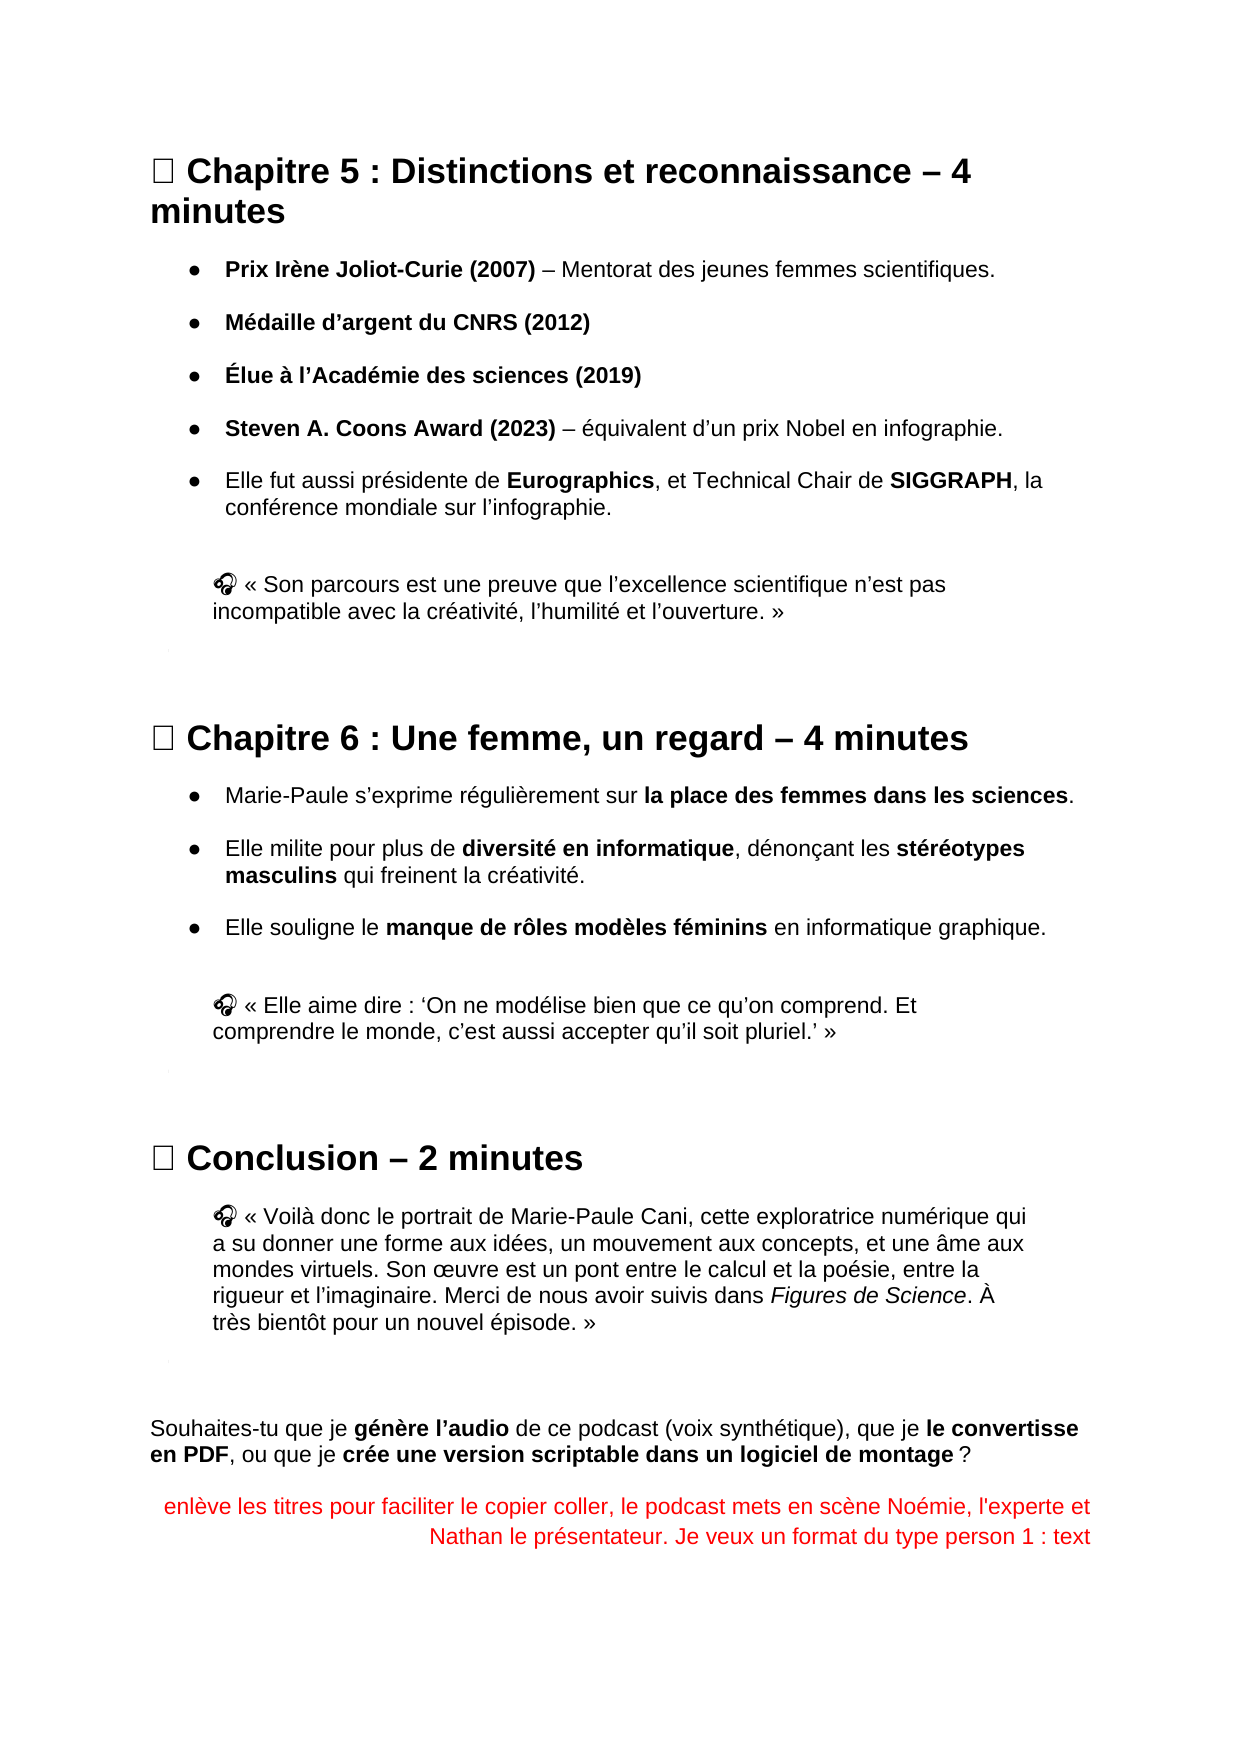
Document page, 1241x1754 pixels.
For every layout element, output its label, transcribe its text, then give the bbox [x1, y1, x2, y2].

list Élue à l’Académie des sciences (2019) [187, 362, 1090, 414]
text Souhaites-tu que je génère l’audio de ce podcast (voix synthétique), que je le convertisse en PDF, ou que je crée une version scriptable dans un logiciel de montage ? [150, 1415, 1090, 1468]
list Steven A. Coons Award (2023) – équivalent d’un prix Nobel en infographie. [187, 414, 1090, 467]
list Elle fut aussi présidente de Eurographics, et Technical Chair de SIGGRAPH, la conférence mondiale sur l’infographie. [187, 467, 1090, 546]
subtitle 💬 Chapitre 6 : Une femme, un regard – 4 minutes [150, 717, 1090, 757]
list Elle milite pour plus de diversité en informatique, dénonçant les stéréotypes masculins qui freinent la créativité. [187, 835, 1090, 914]
list Elle souligne le manque de rôles modèles féminins en informatique graphique. [187, 914, 1090, 967]
list Médaille d’argent du CNRS (2012) [187, 309, 1090, 362]
subtitle 🌟 Chapitre 5 : Distinctions et reconnaissance – 4 minutes [150, 150, 1090, 231]
text 🎧 « Elle aime dire : ‘On ne modélise bien que ce qu’on comprend. Et comprendre le monde, c’est aussi accepter qu’il soit pluriel.’ » [212, 992, 1028, 1045]
list Marie‑Paule s’exprime régulièrement sur la place des femmes dans les sciences. [187, 782, 1090, 835]
list Prix Irène Joliot-Curie (2007) – Mentorat des jeunes femmes scientifiques. [187, 256, 1090, 309]
text enlève les titres pour faciliter le copier coller, le podcast mets en scène Noémie, l'experte et Nathan le présentateur. Je veux un format du type person 1 : text [150, 1493, 1090, 1549]
subtitle 🌈 Conclusion – 2 minutes [150, 1137, 1090, 1178]
text 🎧 « Voilà donc le portrait de Marie‑Paule Cani, cette exploratrice numérique qui a su donner une forme aux idées, un mouvement aux concepts, et une âme aux mondes virtuels. Son œuvre est un pont entre le calcul et la poésie, entre la rigueur et l’imaginaire. Merci de nous avoir suivis dans Figures de Science. À très bientôt pour un nouvel épisode. » [212, 1203, 1028, 1335]
text 🎧 « Son parcours est une preuve que l’excellence scientifique n’est pas incompatible avec la créativité, l’humilité et l’ouverture. » [212, 571, 1028, 624]
